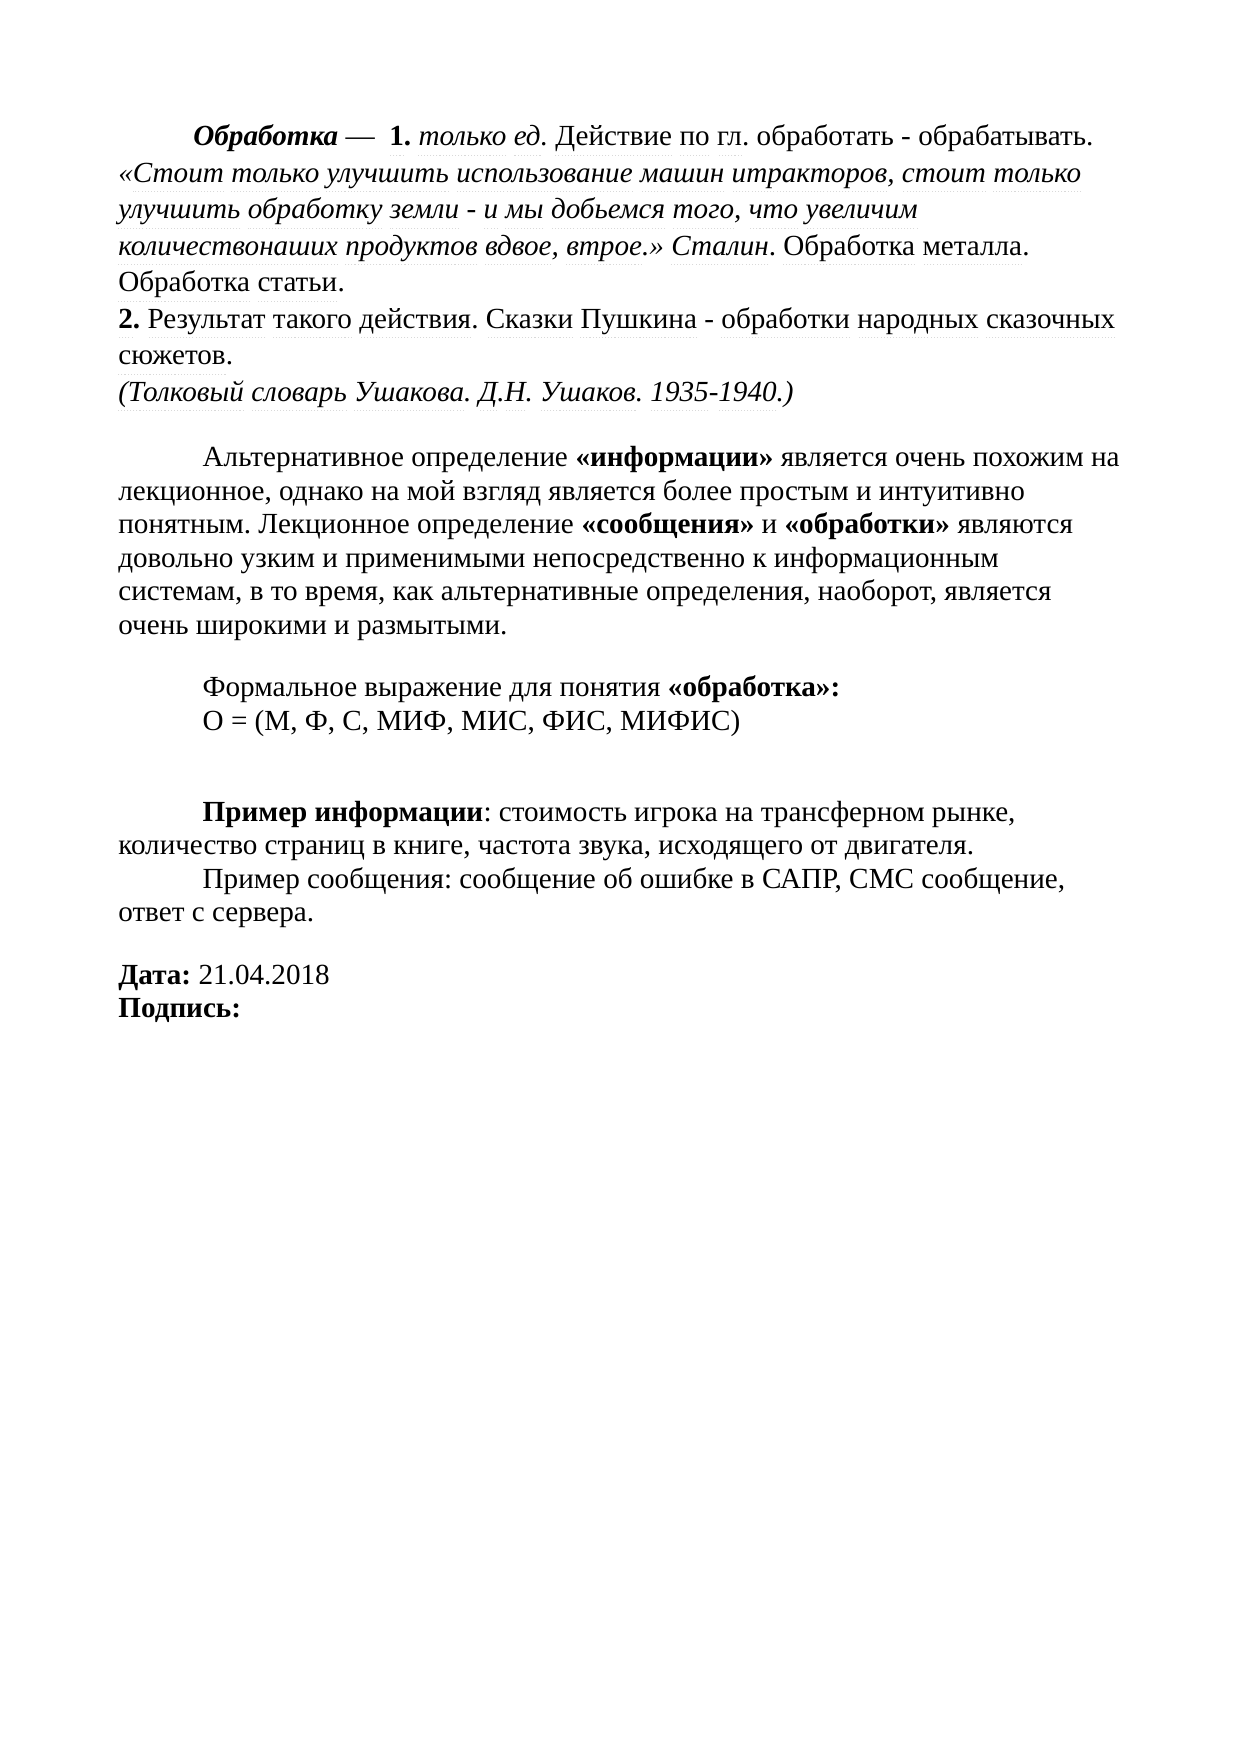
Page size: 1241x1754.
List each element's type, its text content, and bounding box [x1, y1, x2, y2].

text Подпись: [118, 990, 1122, 1024]
text Пример сообщения: сообщение об ошибке в САПР, СМС сообщение, ответ с сервера. [118, 861, 1122, 928]
text 2. Результат такого действия. Сказки Пушкина - обработки народных сказочных сюжетов. [118, 301, 1122, 374]
text (Толковый словарь Ушакова. Д.Н. Ушаков. 1935-1940.) [118, 374, 1122, 411]
text Альтернативное определение «информации» является очень похожим на лекционное, однако на мой взгляд является более простым и интуитивно понятным. Лекционное определение «сообщения» и «обработки» являются довольно узким и применимыми непосредственно к информационным системам, в то время, как альтернативные определения, наоборот, является очень широкими и размытыми. [118, 439, 1122, 641]
text Формальное выражение для понятия «обработка»: [118, 669, 1122, 703]
text Обработка — 1. только ед. Действие по гл. обработать - обрабатывать. «Стоит только улучшить использование машин итракторов, стоит только улучшить обработку земли - и мы добьемся того, что увеличим количествонаших продуктов вдвое, втрое.» Сталин. Обработка металла. Обработка статьи. [118, 118, 1122, 301]
text Пример информации: стоимость игрока на трансферном рынке, количество страниц в книге, частота звука, исходящего от двигателя. [118, 794, 1122, 861]
text Дата: 21.04.2018 [118, 957, 1122, 990]
text О = (М, Ф, С, МИФ, МИС, ФИС, МИФИС) [118, 703, 1122, 736]
